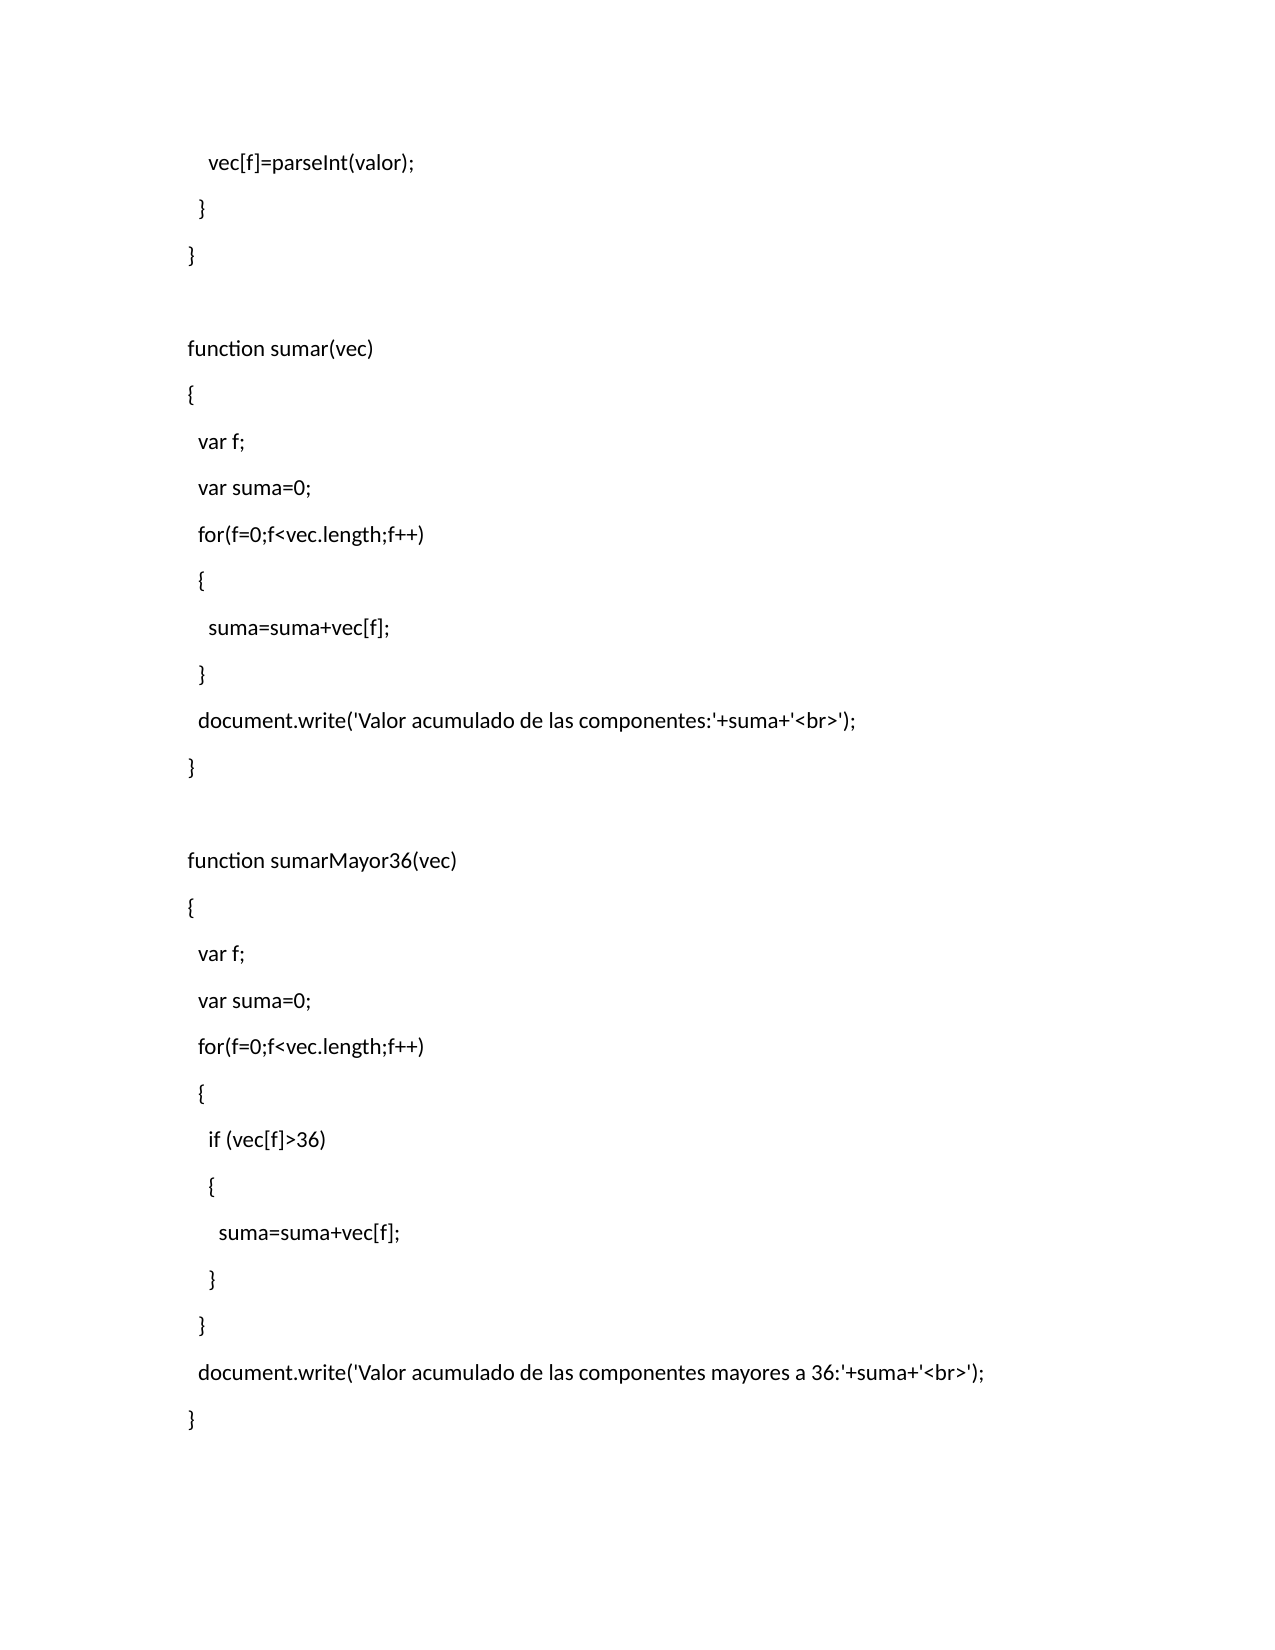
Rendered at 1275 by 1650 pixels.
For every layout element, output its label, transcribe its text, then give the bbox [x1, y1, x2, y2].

text var suma=0; [177, 986, 1098, 1014]
text function sumarMayor36(vec) [177, 846, 1098, 874]
text { [177, 1172, 1098, 1200]
text function sumar(vec) [177, 334, 1098, 362]
text suma=suma+vec[f]; [177, 1218, 1098, 1247]
text } [177, 1312, 1098, 1340]
text for(f=0;f<vec.length;f++) [177, 520, 1098, 548]
text } [177, 241, 1098, 269]
text { [177, 567, 1098, 595]
text { [177, 1079, 1098, 1107]
text for(f=0;f<vec.length;f++) [177, 1032, 1098, 1060]
text } [177, 194, 1098, 222]
text document.write('Valor acumulado de las componentes:'+suma+'<br>'); [177, 706, 1098, 734]
text var f; [177, 939, 1098, 967]
text } [177, 660, 1098, 688]
text suma=suma+vec[f]; [177, 613, 1098, 641]
text } [177, 753, 1098, 781]
text if (vec[f]>36) [177, 1125, 1098, 1153]
text var suma=0; [177, 473, 1098, 502]
text { [177, 893, 1098, 921]
text var f; [177, 427, 1098, 455]
text { [177, 380, 1098, 408]
text vec[f]=parseInt(valor); [177, 148, 1098, 176]
text } [177, 1265, 1098, 1293]
text document.write('Valor acumulado de las componentes mayores a 36:'+suma+'<br>'); [177, 1358, 1098, 1386]
text } [177, 1405, 1098, 1433]
